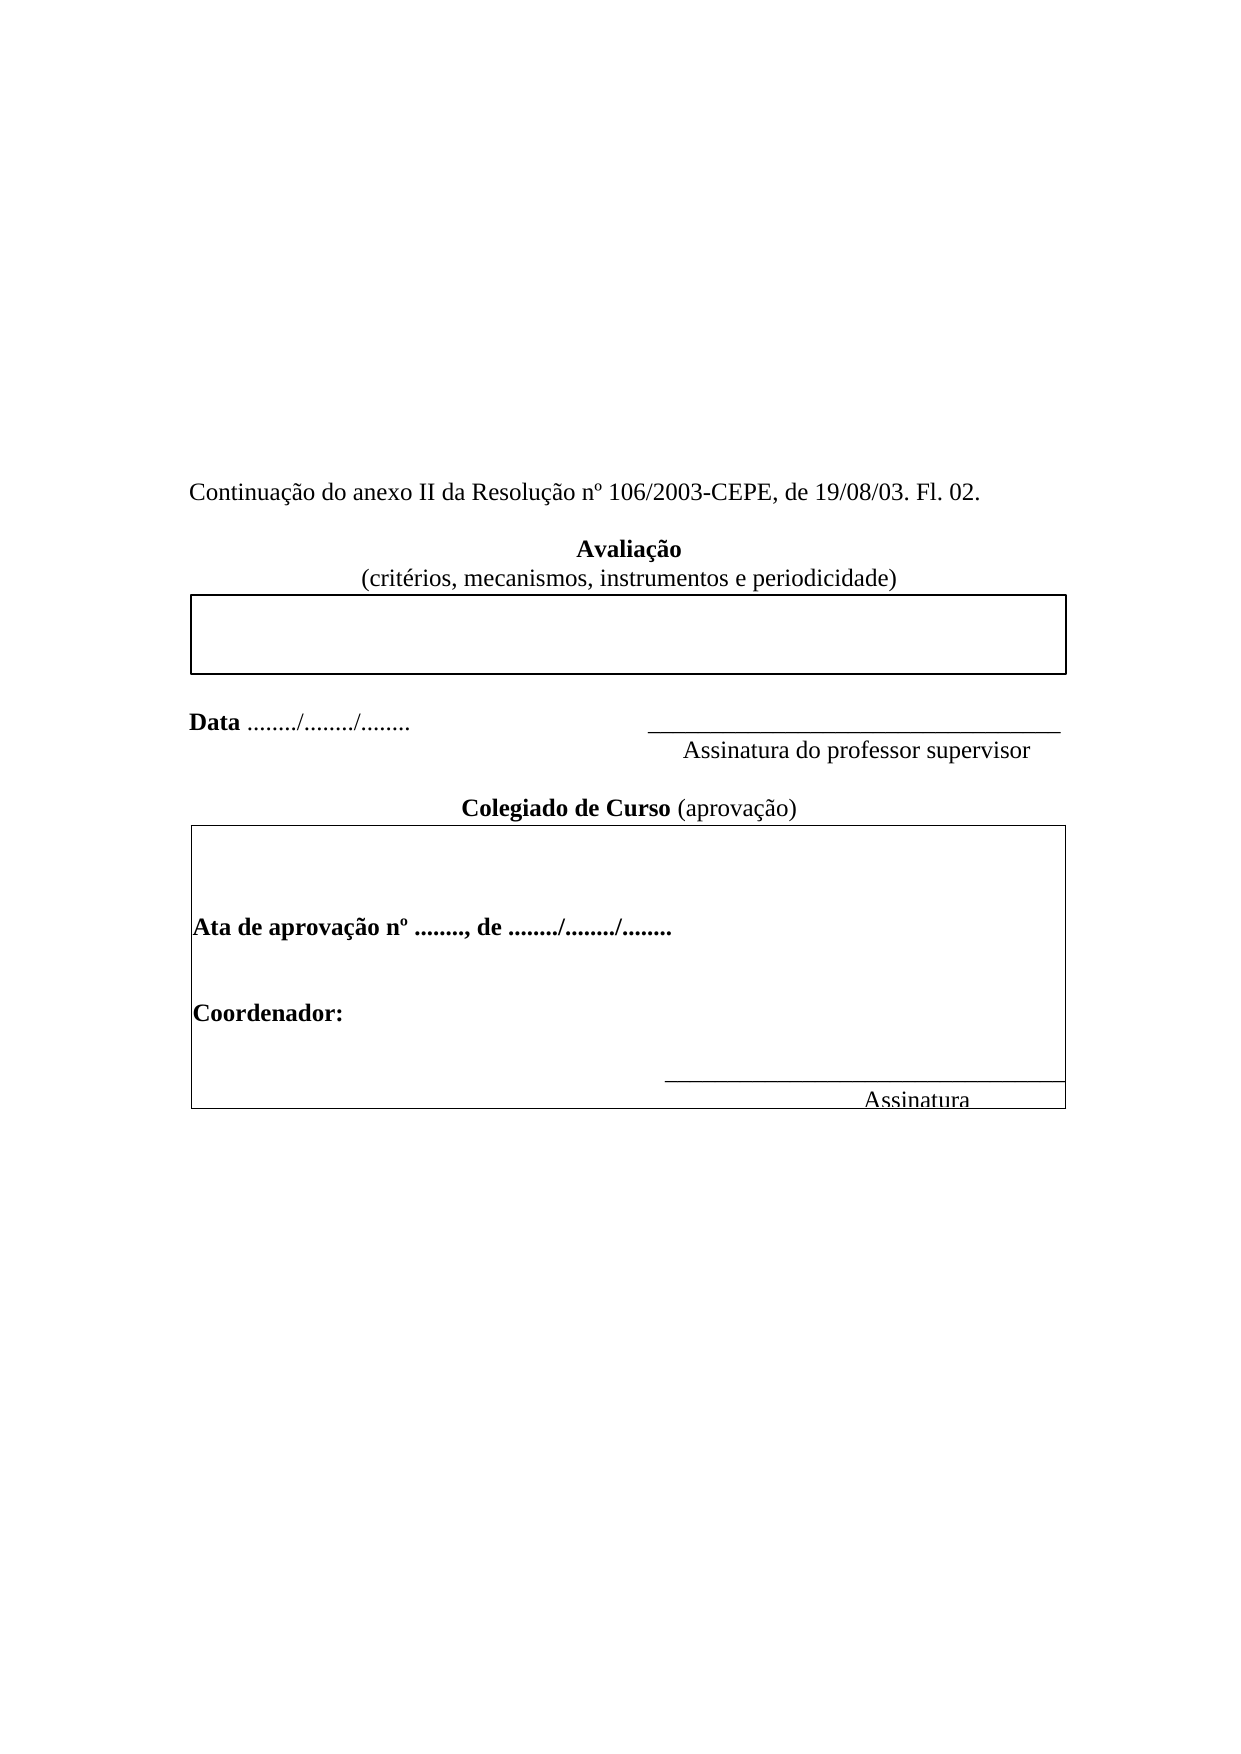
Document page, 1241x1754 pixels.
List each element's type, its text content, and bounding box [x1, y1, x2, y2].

text Coordenador: [192, 998, 1065, 1027]
text Ata de aprovação nº ........, de ......../......../........ [192, 912, 1065, 941]
text ________________________________ [192, 1056, 1065, 1085]
text (critérios, mecanismos, instrumentos e periodicidade) [189, 563, 1069, 592]
text Data ......../......../........ _________________________________ [189, 707, 1069, 736]
text Assinatura do professor supervisor [189, 736, 1069, 764]
text Avaliação [189, 534, 1069, 563]
text Colegiado de Curso (aprovação) [189, 793, 1069, 822]
text Continuação do anexo II da Resolução nº 106/2003-CEPE, de 19/08/03. Fl. 02. [189, 477, 1069, 506]
text Assinatura [192, 1085, 1065, 1107]
